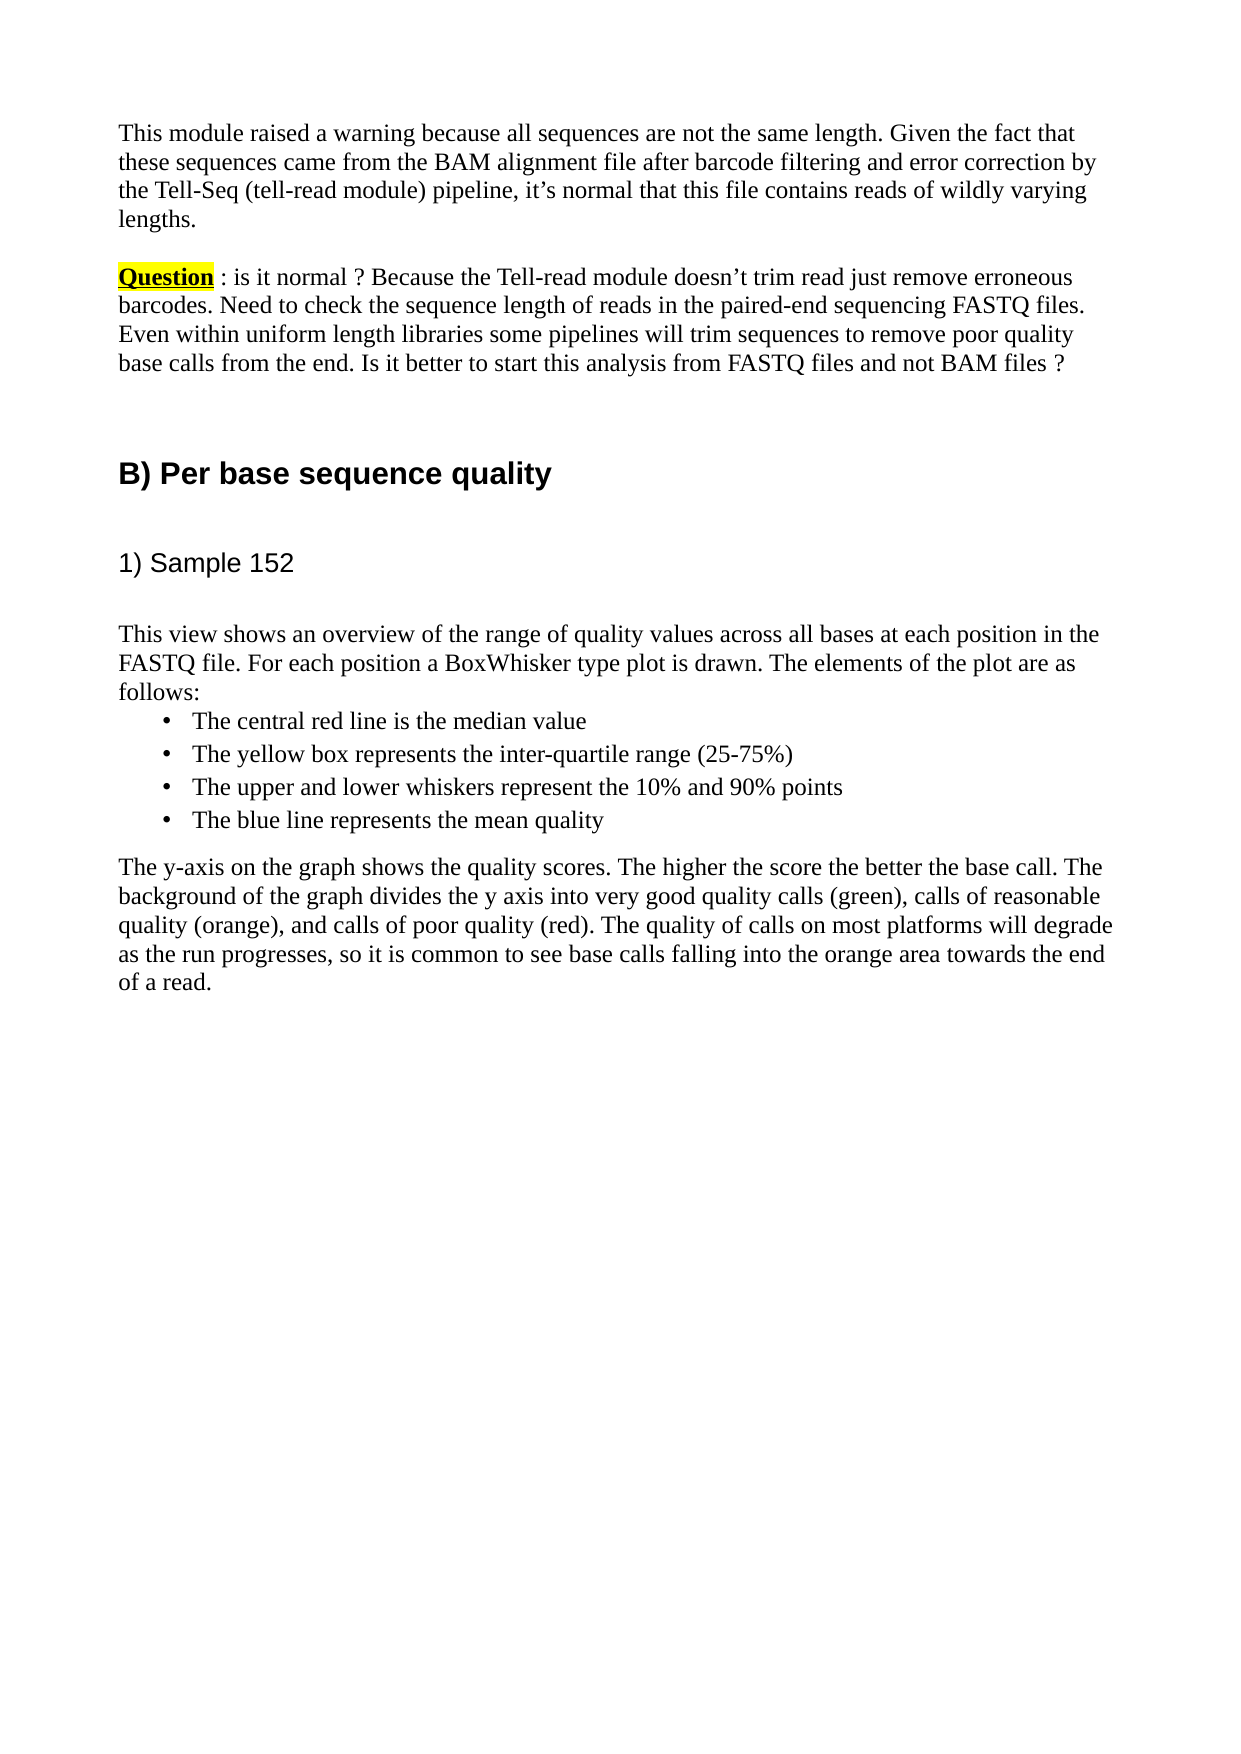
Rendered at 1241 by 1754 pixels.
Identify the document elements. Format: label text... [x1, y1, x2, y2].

subtitle B) Per base sequence quality [118, 455, 1122, 491]
list The upper and lower whiskers represent the 10% and 90% points [162, 772, 1122, 801]
list The central red line is the median value [162, 706, 1122, 734]
list The blue line represents the mean quality [162, 805, 1122, 833]
text This module raised a warning because all sequences are not the same length. Given the fact that these sequences came from the BAM alignment file after barcode filtering and error correction by the Tell-Seq (tell-read module) pipeline, it’s normal that this file contains reads of wildly varying lengths. [118, 118, 1122, 233]
list The yellow box represents the inter-quartile range (25-75%) [162, 739, 1122, 767]
text Question : is it normal ? Because the Tell-read module doesn’t trim read just remove erroneous barcodes. Need to check the sequence length of reads in the paired-end sequencing FASTQ files. Even within uniform length libraries some pipelines will trim sequences to remove poor quality base calls from the end. Is it better to start this analysis from FASTQ files and not BAM files ? [118, 262, 1122, 377]
subtitle 1) Sample 152 [118, 547, 1122, 578]
text The y-axis on the graph shows the quality scores. The higher the score the better the base call. The background of the graph divides the y axis into very good quality calls (green), calls of reasonable quality (orange), and calls of poor quality (red). The quality of calls on most platforms will degrade as the run progresses, so it is common to see base calls falling into the orange area towards the end of a read. [118, 852, 1122, 996]
text This view shows an overview of the range of quality values across all bases at each position in the FASTQ file. For each position a BoxWhisker type plot is drawn. The elements of the plot are as follows: [118, 619, 1122, 706]
